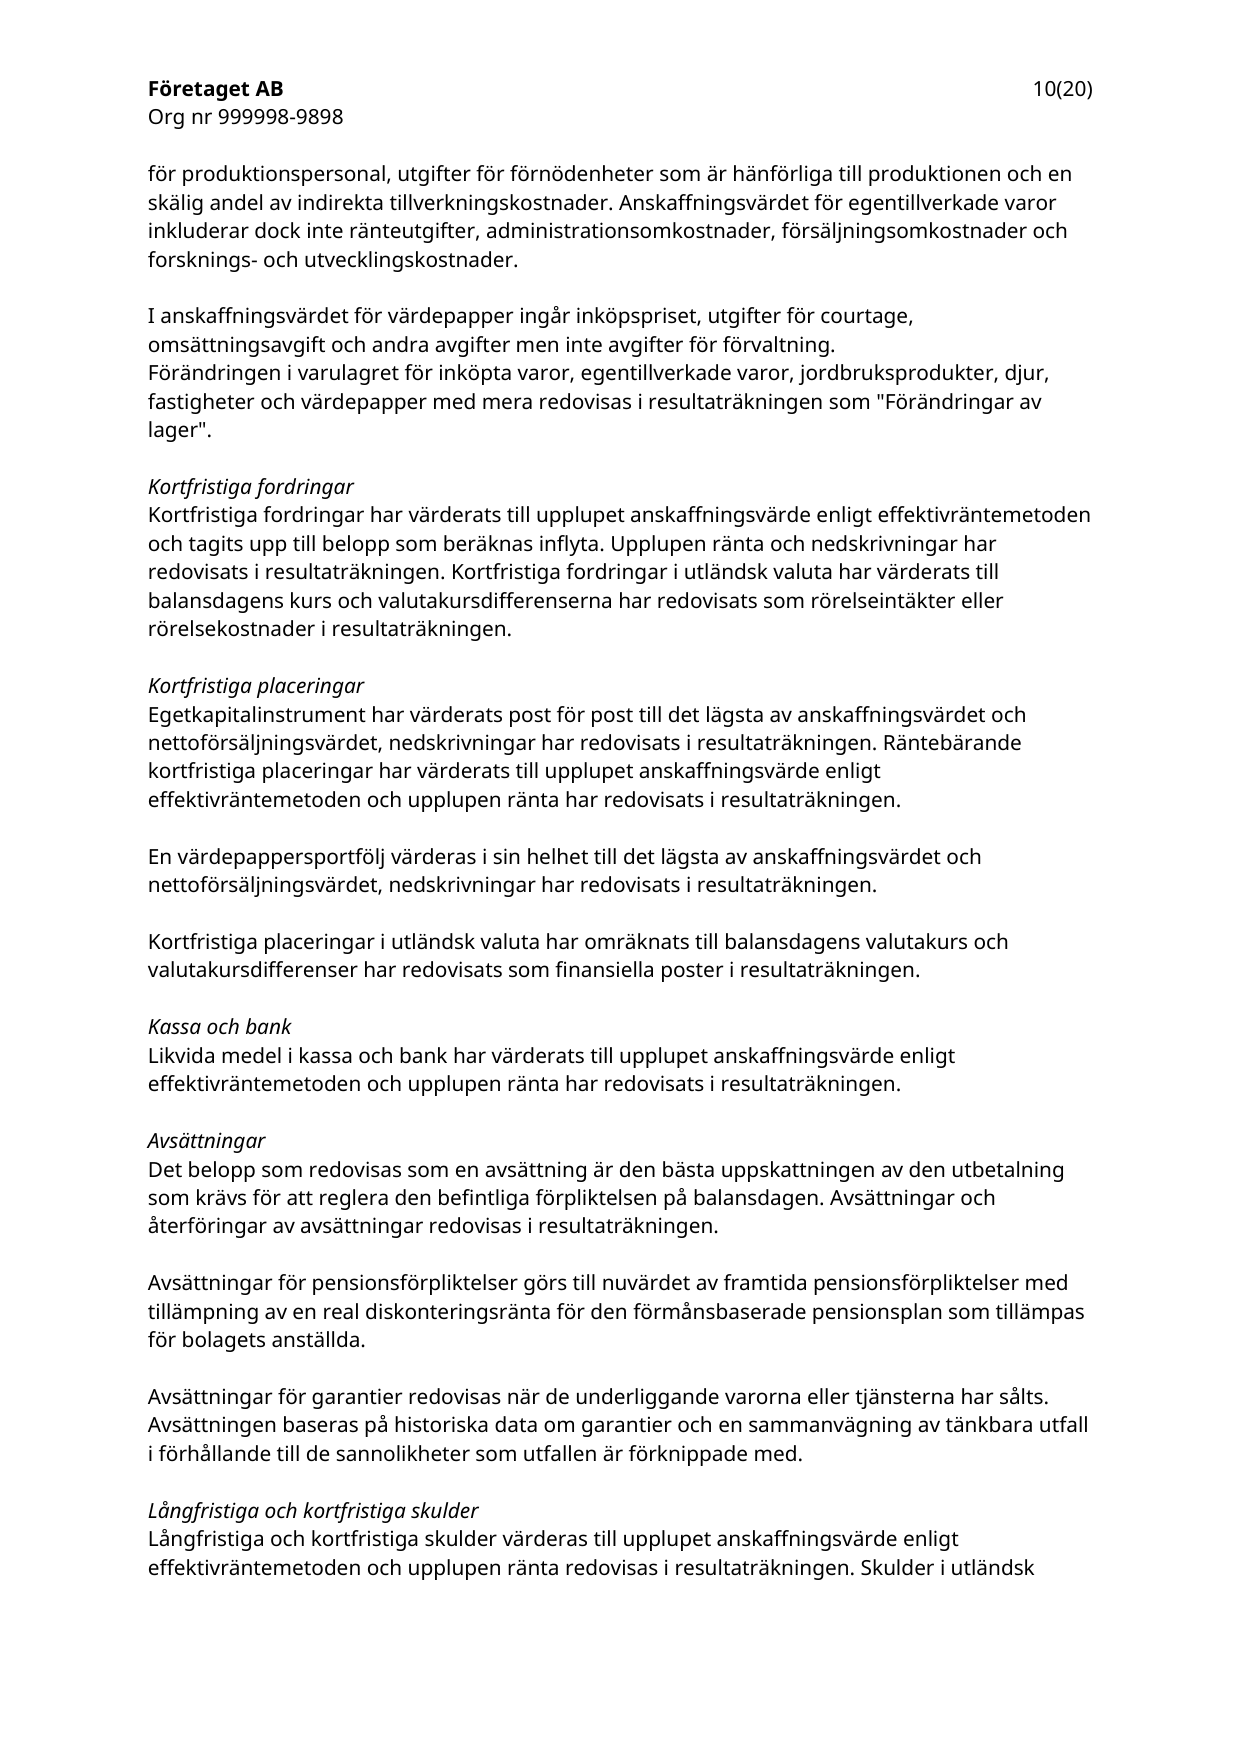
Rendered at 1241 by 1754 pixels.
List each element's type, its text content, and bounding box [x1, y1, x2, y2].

text för produktionspersonal, utgifter för förnödenheter som är hänförliga till produktionen och en skälig andel av indirekta tillverkningskostnader. Anskaffningsvärdet för egentillverkade varor inkluderar dock inte ränteutgifter, administrationsomkostnader, försäljningsomkostnader och forsknings- och utvecklingskostnader. I anskaffningsvärdet för värdepapper ingår inköpspriset, utgifter för courtage, omsättningsavgift och andra avgifter men inte avgifter för förvaltning. Förändringen i varulagret för inköpta varor, egentillverkade varor, jordbruksprodukter, djur, fastigheter och värdepapper med mera redovisas i resultaträkningen som "Förändringar av lager". Kortfristiga fordringar Kortfristiga fordringar har värderats till upplupet anskaffningsvärde enligt effektivräntemetoden och tagits upp till belopp som beräknas inflyta. Upplupen ränta och nedskrivningar har redovisats i resultaträkningen. Kortfristiga fordringar i utländsk valuta har värderats till balansdagens kurs och valutakursdifferenserna har redovisats som rörelseintäkter eller rörelsekostnader i resultaträkningen. Kortfristiga placeringar Egetkapitalinstrument har värderats post för post till det lägsta av anskaffningsvärdet och nettoförsäljningsvärdet, nedskrivningar har redovisats i resultaträkningen. Räntebärande kortfristiga placeringar har värderats till upplupet anskaffningsvärde enligt effektivräntemetoden och upplupen ränta har redovisats i resultaträkningen. En värdepappersportfölj värderas i sin helhet till det lägsta av anskaffningsvärdet och nettoförsäljningsvärdet, nedskrivningar har redovisats i resultaträkningen. Kortfristiga placeringar i utländsk valuta har omräknats till balansdagens valutakurs och valutakursdifferenser har redovisats som finansiella poster i resultaträkningen. Kassa och bank Likvida medel i kassa och bank har värderats till upplupet anskaffningsvärde enligt effektivräntemetoden och upplupen ränta har redovisats i resultaträkningen. Avsättningar Det belopp som redovisas som en avsättning är den bästa uppskattningen av den utbetalning som krävs för att reglera den befintliga förpliktelsen på balansdagen. Avsättningar och återföringar av avsättningar redovisas i resultaträkningen. Avsättningar för pensionsförpliktelser görs till nuvärdet av framtida pensionsförpliktelser med tillämpning av en real diskonteringsränta för den förmånsbaserade pensionsplan som tillämpas för bolagets anställda. Avsättningar för garantier redovisas när de underliggande varorna eller tjänsterna har sålts. Avsättningen baseras på historiska data om garantier och en sammanvägning av tänkbara utfall i förhållande till de sannolikheter som utfallen är förknippade med. Långfristiga och kortfristiga skulder Långfristiga och kortfristiga skulder värderas till upplupet anskaffningsvärde enligt effektivräntemetoden och upplupen ränta redovisas i resultaträkningen. Skulder i utländsk [148, 159, 1093, 1581]
